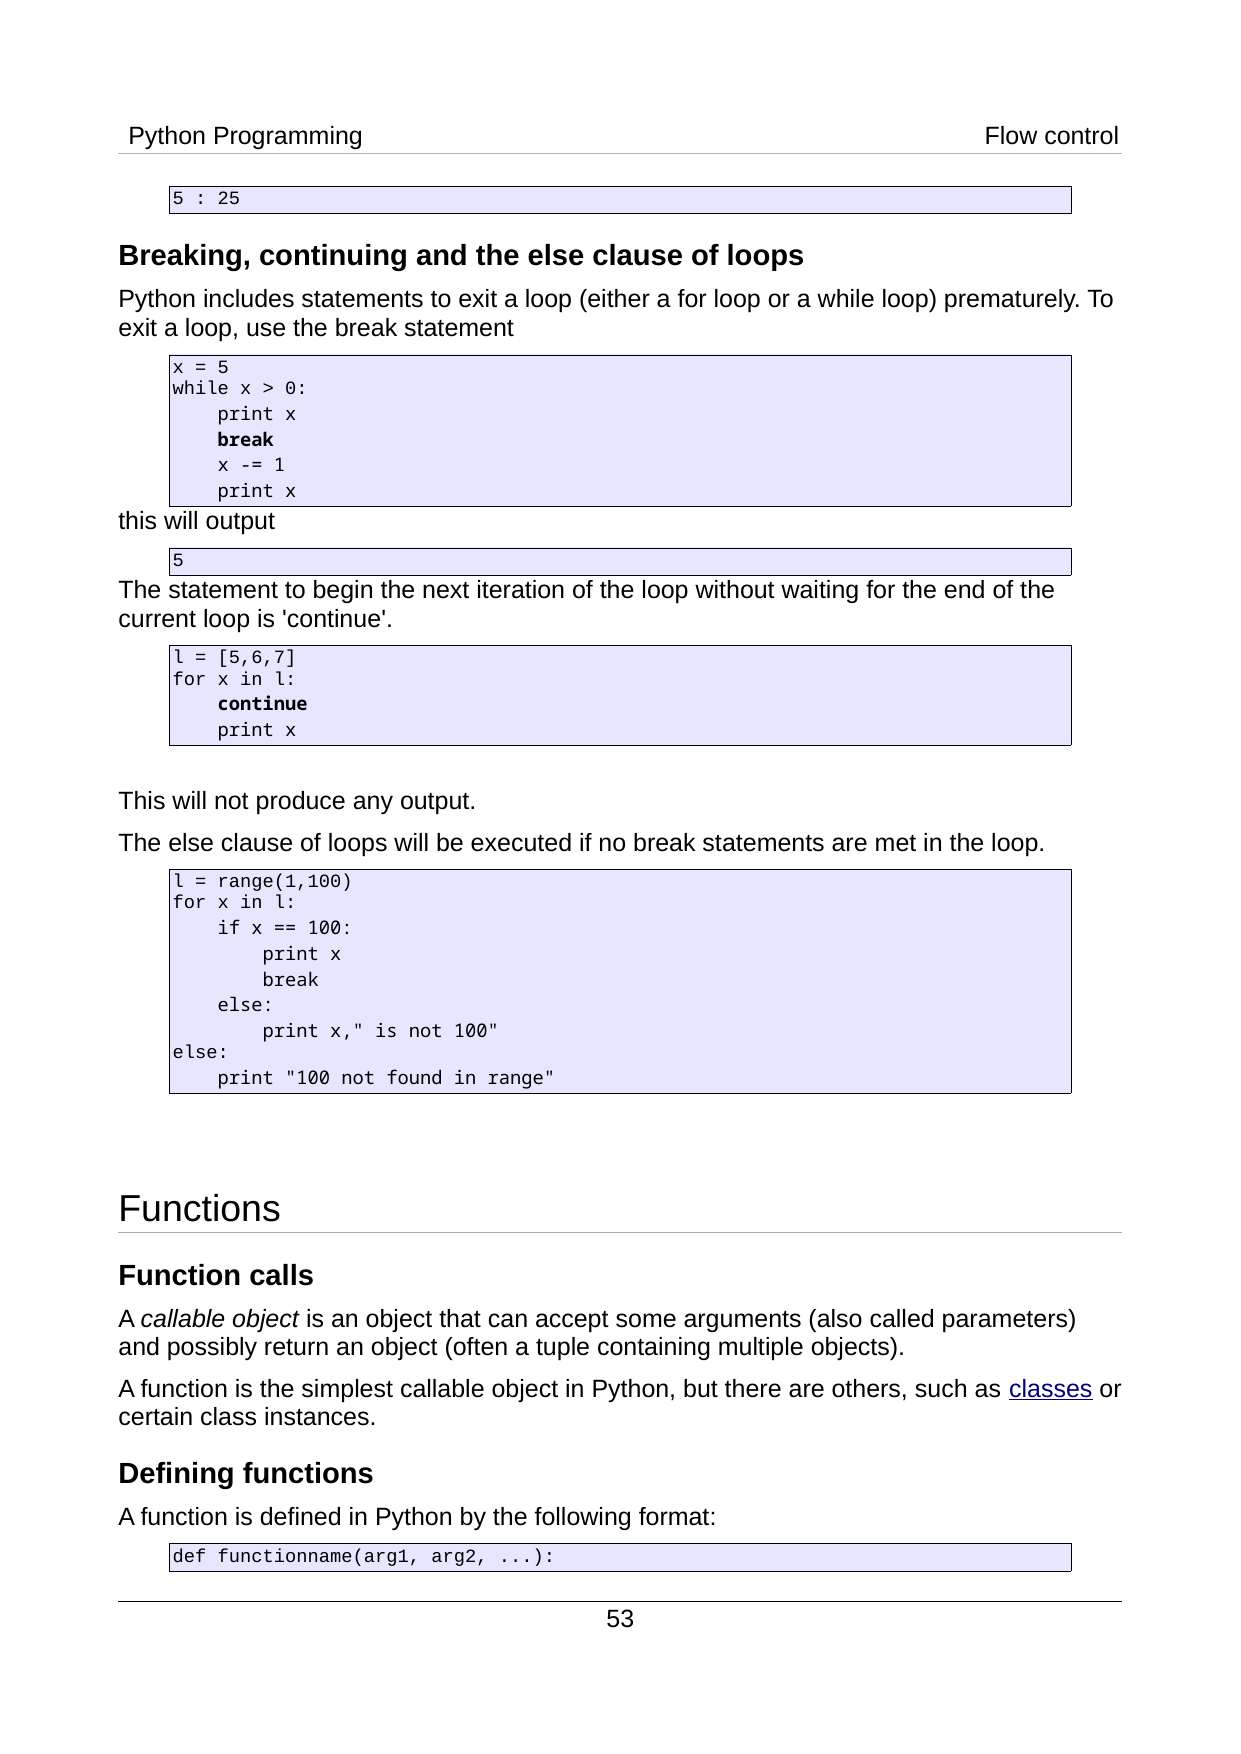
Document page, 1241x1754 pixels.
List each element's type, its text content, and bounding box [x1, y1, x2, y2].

text print x [170, 474, 1071, 506]
text A function is the simplest callable object in Python, but there are others, such as classes or certain class instances. [118, 1373, 1122, 1431]
text l = range(1,100) [170, 870, 1071, 890]
text Python includes statements to exit a loop (either a for loop or a while loop) prematurely. To exit a loop, use the break statement [118, 284, 1122, 342]
text else: [170, 988, 1071, 1014]
text print "100 not found in range" [170, 1061, 1071, 1093]
text 5 [170, 549, 1071, 575]
text print x [170, 937, 1071, 963]
text x = 5 [170, 356, 1071, 376]
text The statement to begin the next iteration of the loop without waiting for the end of the current loop is 'continue'. [118, 575, 1122, 632]
text if x == 100: [170, 911, 1071, 937]
subtitle Functions [118, 1186, 1122, 1232]
text while x > 0: [170, 376, 1071, 397]
text for x in l: [170, 890, 1071, 911]
text This will not produce any output. [118, 786, 1122, 815]
subtitle Defining functions [118, 1456, 1122, 1489]
text print x [170, 397, 1071, 423]
text this will output [118, 506, 1122, 535]
text l = [5,6,7] [170, 646, 1071, 666]
text print x [170, 713, 1071, 745]
text break [170, 963, 1071, 988]
subtitle Function calls [118, 1257, 1122, 1291]
text else: [170, 1040, 1071, 1061]
text for x in l: [170, 666, 1071, 687]
text def functionname(arg1, arg2, ...): [170, 1544, 1071, 1571]
text continue [170, 687, 1071, 713]
text break [170, 423, 1071, 448]
text print x," is not 100" [170, 1014, 1071, 1040]
text A function is defined in Python by the following format: [118, 1502, 1122, 1531]
text x -= 1 [170, 448, 1071, 474]
subtitle Breaking, continuing and the else clause of loops [118, 238, 1122, 272]
text The else clause of loops will be executed if no break statements are met in the loop. [118, 828, 1122, 856]
text 5 : 25 [170, 187, 1071, 213]
text A callable object is an object that can accept some arguments (also called parameters) and possibly return an object (often a tuple containing multiple objects). [118, 1303, 1122, 1361]
